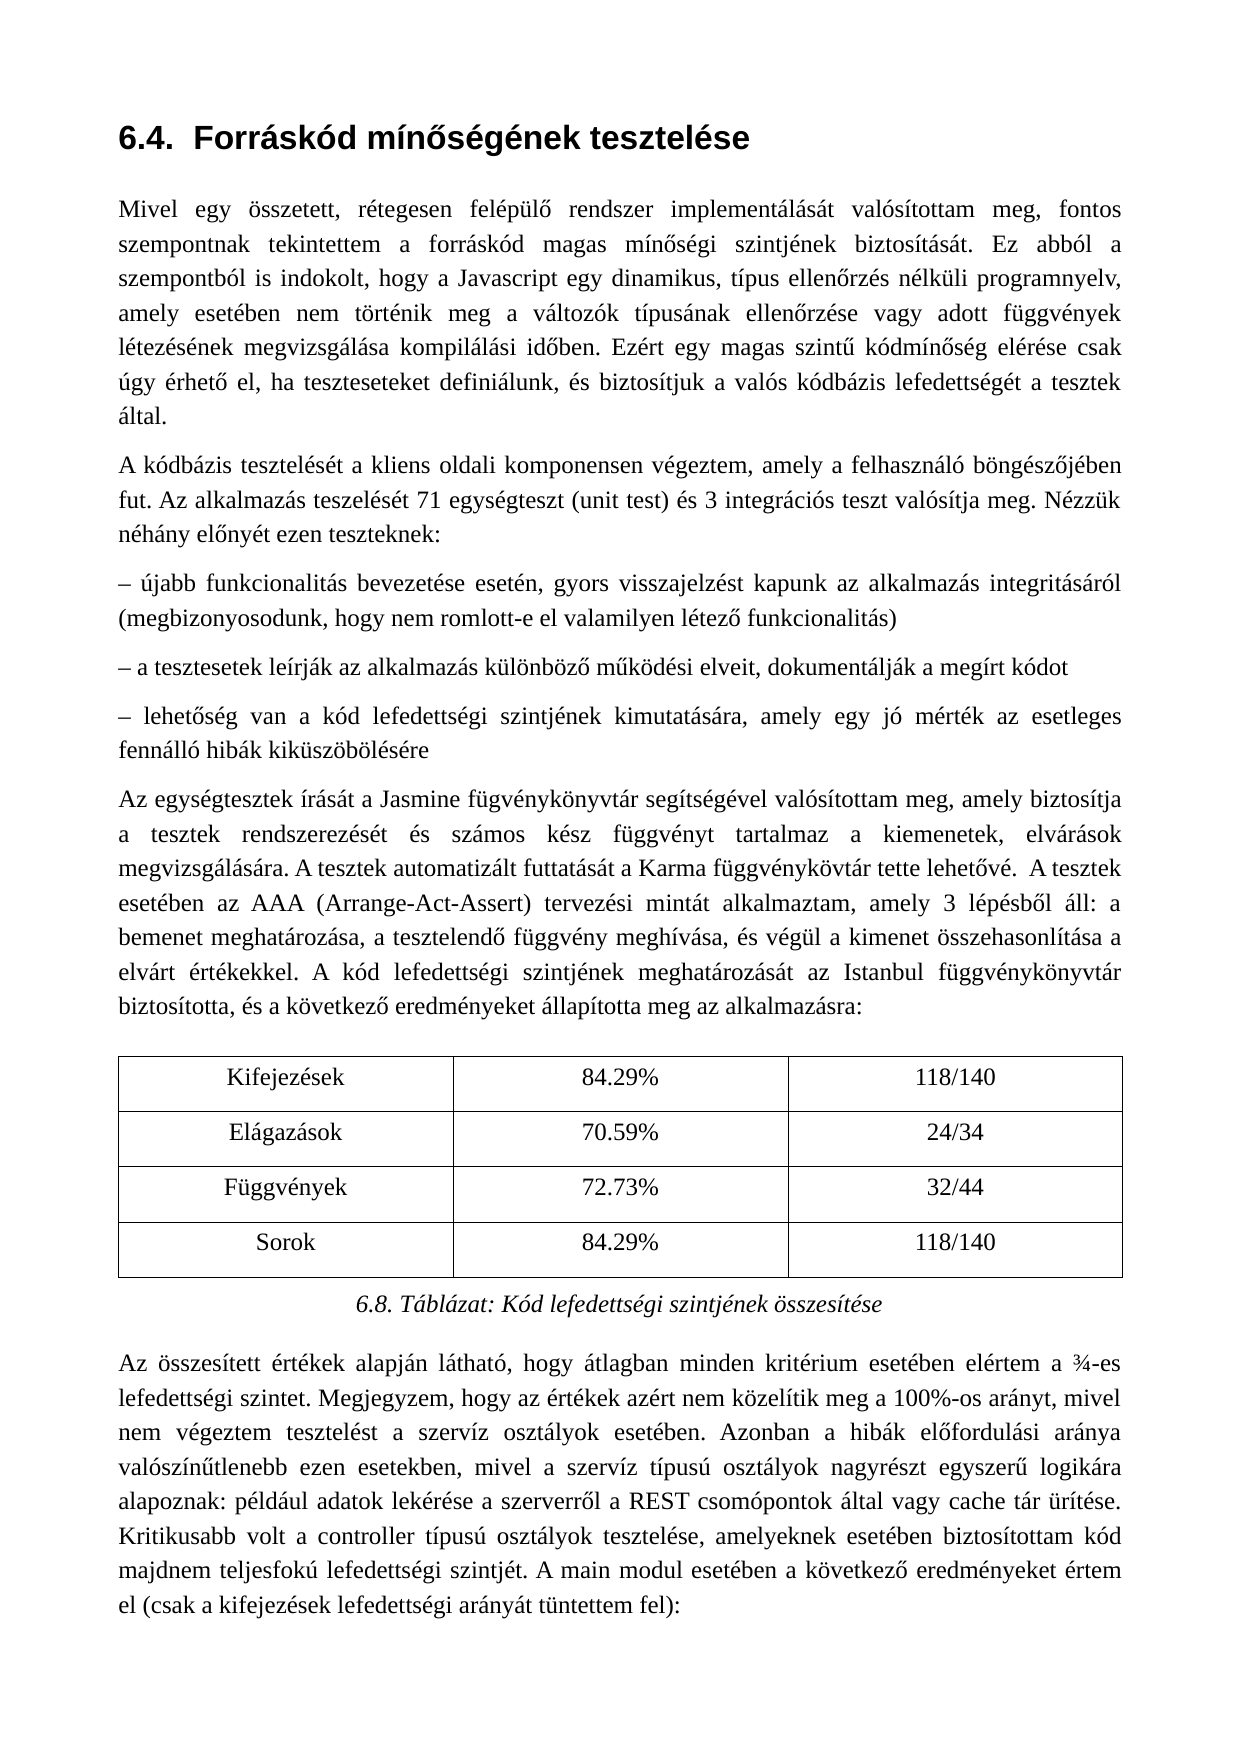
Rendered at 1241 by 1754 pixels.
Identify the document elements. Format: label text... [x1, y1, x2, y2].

text Mivel egy összetett, rétegesen felépülő rendszer implementálását valósítottam meg, fontos szempontnak tekintettem a forráskód magas mínőségi szintjének biztosítását. Ez abból a szempontból is indokolt, hogy a Javascript egy dinamikus, típus ellenőrzés nélküli programnyelv, amely esetében nem történik meg a változók típusának ellenőrzése vagy adott függvények létezésének megvizsgálása kompilálási időben. Ezért egy magas szintű kódmínőség elérése csak úgy érhető el, ha teszteseteket definiálunk, és biztosítjuk a valós kódbázis lefedettségét a tesztek által. [118, 194, 1122, 430]
title Az összesített értékek alapján látható, hogy átlagban minden kritérium esetében elértem a ¾-es lefedettségi szintet. Megjegyzem, hogy az értékek azért nem közelítik meg a 100%-os arányt, mivel nem végeztem tesztelést a szervíz osztályok esetében. Azonban a hibák előfordulási aránya valószínűtlenebb ezen esetekben, mivel a szervíz típusú osztályok nagyrészt egyszerű logikára alapoznak: például adatok lekérése a szerverről a REST csomópontok által vagy cache tár ürítése. Kritikusabb volt a controller típusú osztályok tesztelése, amelyeknek esetében biztosítottam kód majdnem teljesfokú lefedettségi szintjét. A main modul esetében a következő eredményeket értem el (csak a kifejezések lefedettségi arányát tüntettem fel): [118, 1348, 1122, 1618]
table_cell Sorok [119, 1223, 453, 1277]
table_cell 32/44 [789, 1167, 1122, 1222]
text – újabb funkcionalitás bevezetése esetén, gyors visszajelzést kapunk az alkalmazás integritásáról (megbizonyosodunk, hogy nem romlott-e el valamilyen létező funkcionalitás) [118, 568, 1122, 631]
table_header Kifejezések [119, 1057, 453, 1111]
table_cell 70.59% [454, 1112, 788, 1166]
table_cell 24/34 [789, 1112, 1122, 1166]
table_cell Függvények [119, 1167, 453, 1222]
table_cell 84.29% [454, 1223, 788, 1277]
table_cell Elágazások [119, 1112, 453, 1166]
text – lehetőség van a kód lefedettségi szintjének kimutatására, amely egy jó mérték az esetleges fennálló hibák kiküszöbölésére [118, 701, 1122, 764]
title Az egységtesztek írását a Jasmine fügvénykönyvtár segítségével valósítottam meg, amely biztosítja a tesztek rendszerezését és számos kész függvényt tartalmaz a kiemenetek, elvárások megvizsgálására. A tesztek automatizált futtatását a Karma függvénykövtár tette lehetővé. A tesztek esetében az AAA (Arrange-Act-Assert) tervezési mintát alkalmaztam, amely 3 lépésből áll: a bemenet meghatározása, a tesztelendő függvény meghívása, és végül a kimenet összehasonlítása a elvárt értékekkel. A kód lefedettségi szintjének meghatározását az Istanbul függvénykönyvtár biztosította, és a következő eredményeket állapította meg az alkalmazásra: [118, 784, 1122, 1020]
table_header 84.29% [454, 1057, 788, 1111]
subtitle Forráskód mínőségének tesztelése [118, 118, 1122, 157]
table_header 118/140 [789, 1057, 1122, 1111]
table_cell 72.73% [454, 1167, 788, 1222]
table_cell 118/140 [789, 1223, 1122, 1277]
text 6.8. Táblázat: Kód lefedettségi szintjének összesítése [118, 1289, 1122, 1318]
text – a tesztesetek leírják az alkalmazás különböző működési elveit, dokumentálják a megírt kódot [118, 652, 1122, 681]
text A kódbázis tesztelését a kliens oldali komponensen végeztem, amely a felhasználó böngészőjében fut. Az alkalmazás teszelését 71 egységteszt (unit test) és 3 integrációs teszt valósítja meg. Nézzük néhány előnyét ezen teszteknek: [118, 450, 1122, 548]
